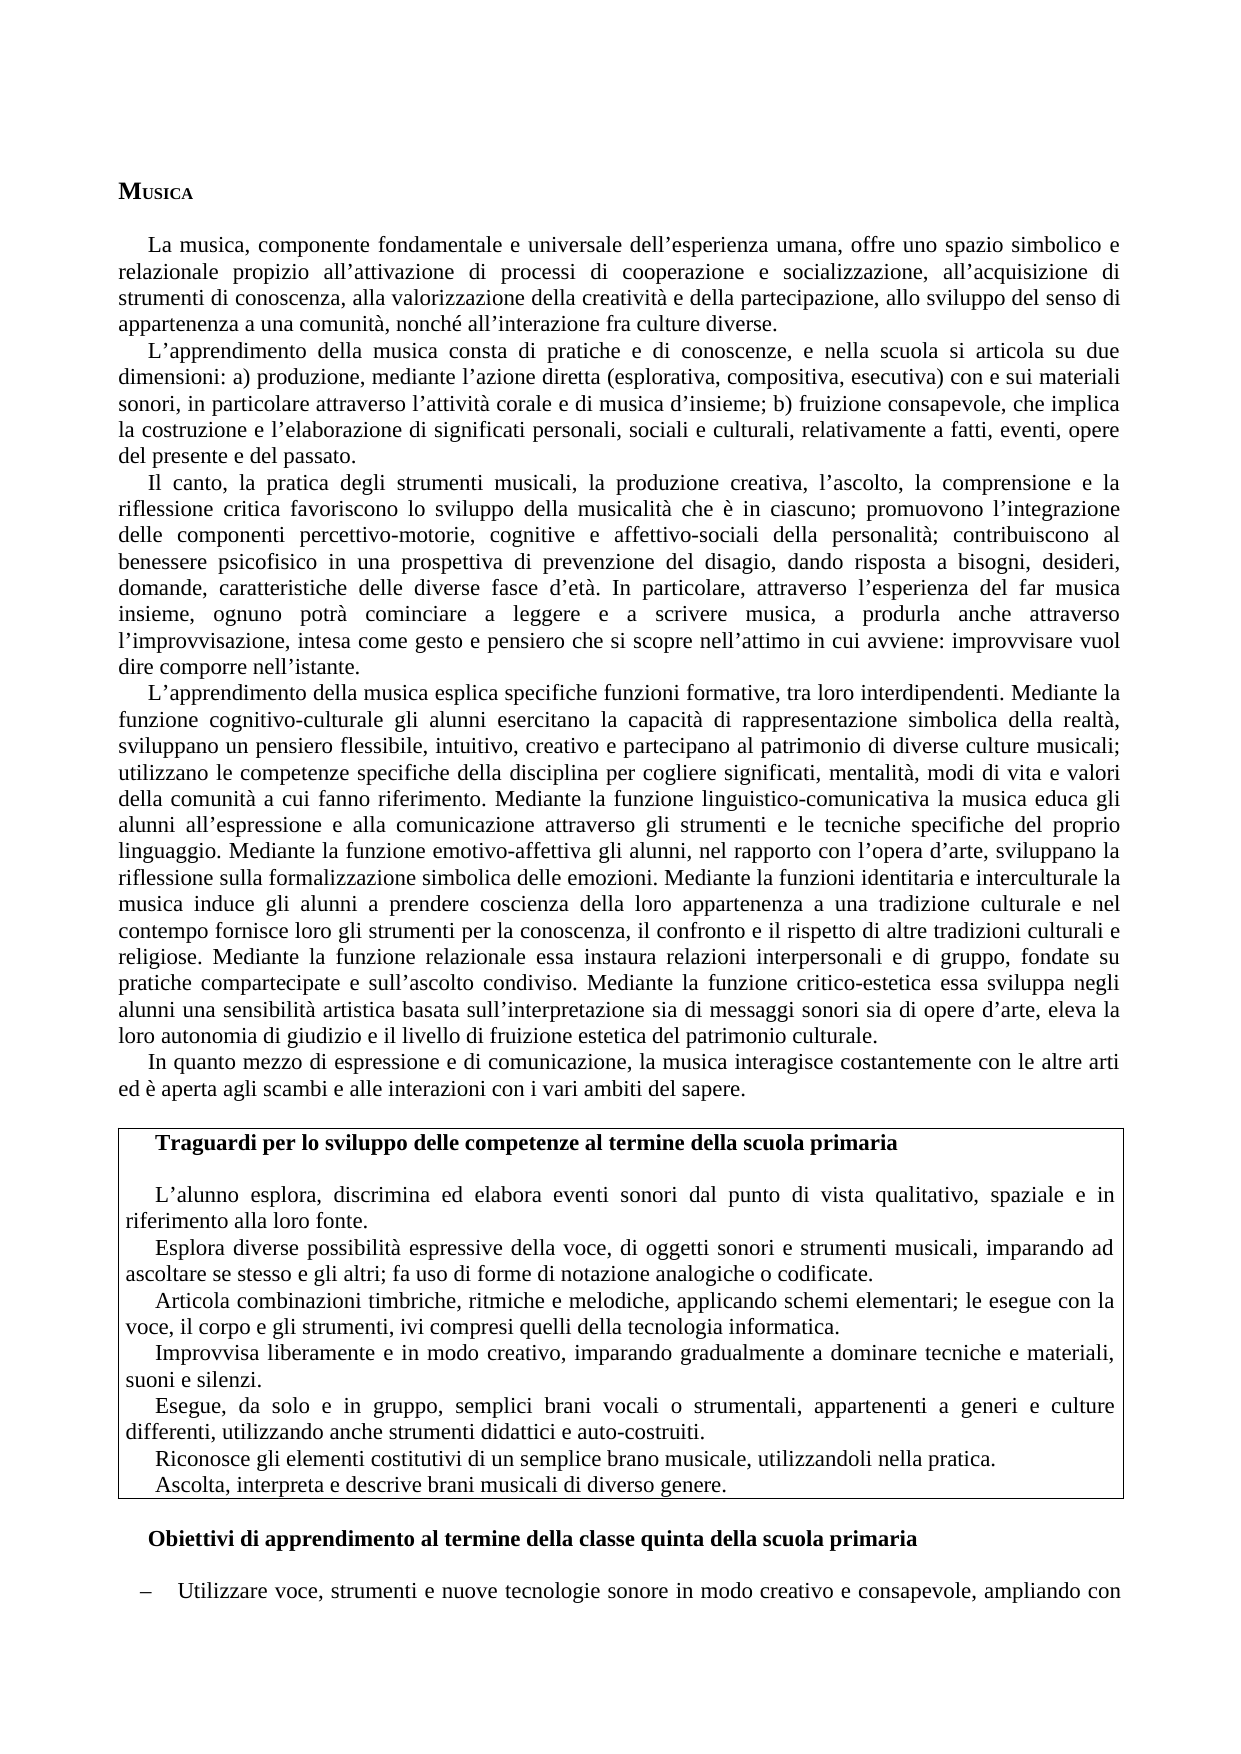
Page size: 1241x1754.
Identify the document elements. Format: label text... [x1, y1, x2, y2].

text Il canto, la pratica degli strumenti musicali, la produzione creativa, l’ascolto, la comprensione e la riflessione critica favoriscono lo sviluppo della musicalità che è in ciascuno; promuovono l’integrazione delle componenti percettivo-motorie, cognitive e affettivo-sociali della personalità; contribuiscono al benessere psicofisico in una prospettiva di prevenzione del disagio, dando risposta a bisogni, desideri, domande, caratteristiche delle diverse fasce d’età. In particolare, attraverso l’esperienza del far musica insieme, ognuno potrà cominciare a leggere e a scrivere musica, a produrla anche attraverso l’improvvisazione, intesa come gesto e pensiero che si scopre nell’attimo in cui avviene: improvvisare vuol dire comporre nell’istante. [118, 469, 1122, 679]
text La musica, componente fondamentale e universale dell’esperienza umana, offre uno spazio simbolico e relazionale propizio all’attivazione di processi di cooperazione e socializzazione, all’acquisizione di strumenti di conoscenza, alla valorizzazione della creatività e della partecipazione, allo sviluppo del senso di appartenenza a una comunità, nonché all’interazione fra culture diverse. [118, 231, 1122, 337]
table_header Traguardi per lo sviluppo delle competenze al termine della scuola primaria L’alunno esplora, discrimina ed elabora eventi sonori dal punto di vista qualitativo, spaziale e in riferimento alla loro fonte. Esplora diverse possibilità espressive della voce, di oggetti sonori e strumenti musicali, imparando ad ascoltare se stesso e gli altri; fa uso di forme di notazione analogiche o codificate. Articola combinazioni timbriche, ritmiche e melodiche, applicando schemi elementari; le esegue con la voce, il corpo e gli strumenti, ivi compresi quelli della tecnologia informatica. Improvvisa liberamente e in modo creativo, imparando gradualmente a dominare tecniche e materiali, suoni e silenzi. Esegue, da solo e in gruppo, semplici brani vocali o strumentali, appartenenti a generi e culture differenti, utilizzando anche strumenti didattici e auto-costruiti. Riconosce gli elementi costitutivi di un semplice brano musicale, utilizzandoli nella pratica. Ascolta, interpreta e descrive brani musicali di diverso genere. [119, 1129, 1123, 1497]
text L’apprendimento della musica consta di pratiche e di conoscenze, e nella scuola si articola su due dimensioni: a) produzione, mediante l’azione diretta (esplorativa, compositiva, esecutiva) con e sui materiali sonori, in particolare attraverso l’attività corale e di musica d’insieme; b) fruizione consapevole, che implica la costruzione e l’elaborazione di significati personali, sociali e culturali, relativamente a fatti, eventi, opere del presente e del passato. [118, 337, 1122, 469]
text L’apprendimento della musica esplica specifiche funzioni formative, tra loro interdipendenti. Mediante la funzione cognitivo-culturale gli alunni esercitano la capacità di rappresentazione simbolica della realtà, sviluppano un pensiero flessibile, intuitivo, creativo e partecipano al patrimonio di diverse culture musicali; utilizzano le competenze specifiche della disciplina per cogliere significati, mentalità, modi di vita e valori della comunità a cui fanno riferimento. Mediante la funzione linguistico-comunicativa la musica educa gli alunni all’espressione e alla comunicazione attraverso gli strumenti e le tecniche specifiche del proprio linguaggio. Mediante la funzione emotivo-affettiva gli alunni, nel rapporto con l’opera d’arte, sviluppano la riflessione sulla formalizzazione simbolica delle emozioni. Mediante la funzioni identitaria e interculturale la musica induce gli alunni a prendere coscienza della loro appartenenza a una tradizione culturale e nel contempo fornisce loro gli strumenti per la conoscenza, il confronto e il rispetto di altre tradizioni culturali e religiose. Mediante la funzione relazionale essa instaura relazioni interpersonali e di gruppo, fondate su pratiche compartecipate e sull’ascolto condiviso. Mediante la funzione critico-estetica essa sviluppa negli alunni una sensibilità artistica basata sull’interpretazione sia di messaggi sonori sia di opere d’arte, eleva la loro autonomia di giudizio e il livello di fruizione estetica del patrimonio culturale. [118, 679, 1122, 1048]
subtitle Musica [118, 176, 1122, 205]
text Obiettivi di apprendimento al termine della classe quinta della scuola primaria [118, 1525, 1122, 1551]
list Utilizzare voce, strumenti e nuove tecnologie sonore in modo creativo e consapevole, ampliando con [140, 1578, 1122, 1604]
text In quanto mezzo di espressione e di comunicazione, la musica interagisce costantemente con le altre arti ed è aperta agli scambi e alle interazioni con i vari ambiti del sapere. [118, 1048, 1122, 1101]
